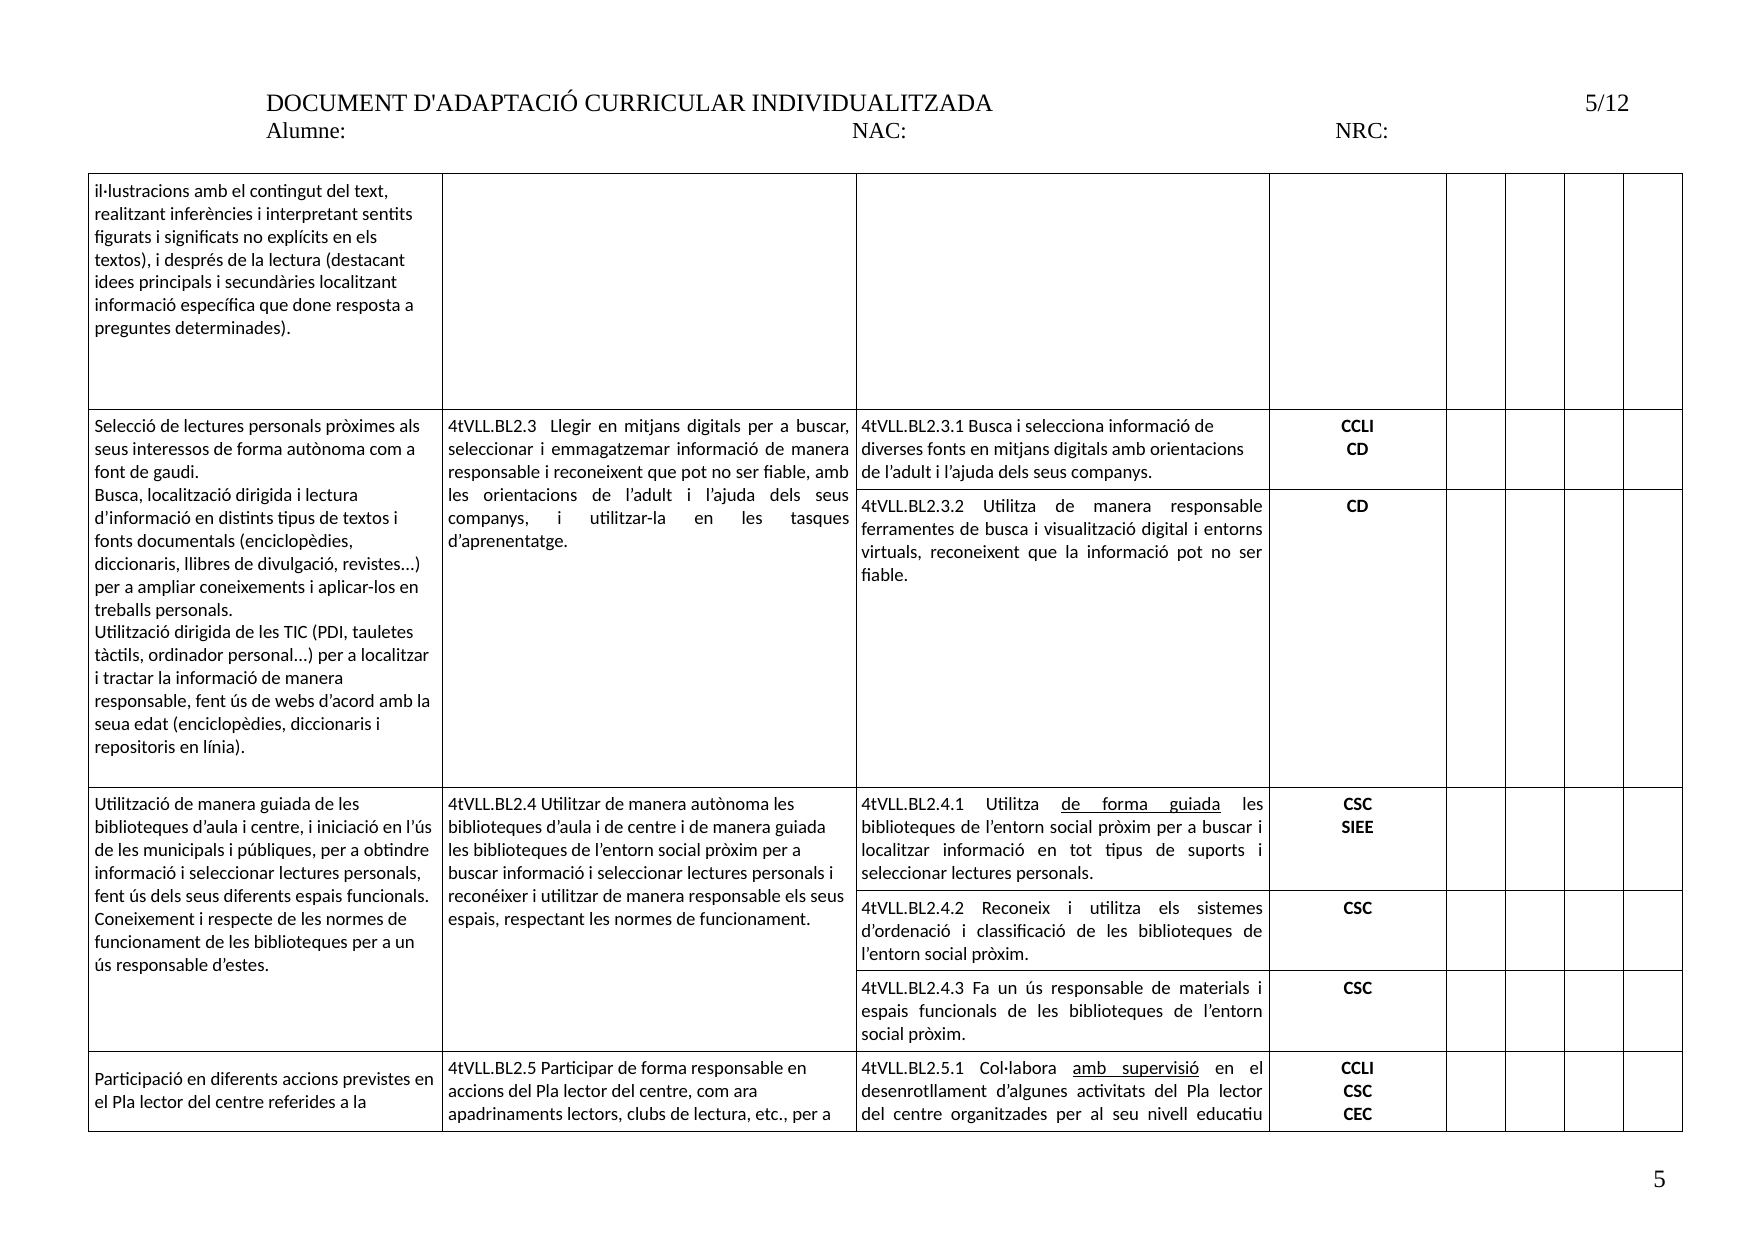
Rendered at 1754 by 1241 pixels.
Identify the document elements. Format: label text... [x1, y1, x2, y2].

table_cell [1447, 410, 1505, 489]
table_cell [1565, 891, 1623, 970]
table_cell [1447, 174, 1505, 408]
table_cell [1565, 174, 1623, 408]
table_cell 4tVLL.BL2.5.1 Col·labora amb supervisió en el desenrotllament d’algunes activitats del Pla lector del centre organitzades per al seu nivell educatiu [857, 1052, 1269, 1131]
table_cell Participació en diferents accions previstes en el Pla lector del centre referides a la [89, 1052, 442, 1131]
table_cell [1565, 490, 1623, 787]
table_cell 4tVLL.BL2.4 Utilitzar de manera autònoma les biblioteques d’aula i de centre i de manera guiada les biblioteques de l’entorn social pròxim per a buscar informació i seleccionar lectures personals i reconéixer i utilitzar de manera responsable els seus espais, respectant les normes de funcionament. [443, 788, 856, 1051]
table_cell 4tVLL.BL2.3.1 Busca i selecciona informació de diverses fonts en mitjans digitals amb orientacions de l’adult i l’ajuda dels seus companys. [857, 410, 1269, 489]
table_cell CSC [1270, 891, 1446, 970]
table_cell CSC [1270, 971, 1446, 1051]
table_cell [857, 174, 1269, 408]
table_cell [1565, 971, 1623, 1051]
table_cell [1624, 410, 1682, 489]
table_cell [1506, 174, 1564, 408]
table_cell CD [1270, 490, 1446, 787]
table_cell [1624, 788, 1682, 890]
table_cell 4tVLL.BL2.4.1 Utilitza de forma guiada les biblioteques de l’entorn social pròxim per a buscar i localitzar informació en tot tipus de suports i seleccionar lectures personals. [857, 788, 1269, 890]
table_cell 4tVLL.BL2.5 Participar de forma responsable en accions del Pla lector del centre, com ara apadrinaments lectors, clubs de lectura, etc., per a [443, 1052, 856, 1131]
table_cell [1447, 788, 1505, 890]
table_cell [1447, 971, 1505, 1051]
table_cell [1447, 891, 1505, 970]
table_cell [1565, 788, 1623, 890]
table_cell [443, 174, 856, 408]
table_cell [1624, 174, 1682, 408]
table_cell [1447, 490, 1505, 787]
table_cell CSC SIEE [1270, 788, 1446, 890]
table_cell il·lustracions amb el contingut del text, realitzant inferències i interpretant sentits figurats i significats no explícits en els textos), i després de la lectura (destacant idees principals i secundàries localitzant informació específica que done resposta a preguntes determinades). [89, 174, 442, 408]
table_cell CCLI CSC CEC [1270, 1052, 1446, 1131]
table_cell 4tVLL.BL2.4.3 Fa un ús responsable de materials i espais funcionals de les biblioteques de l’entorn social pròxim. [857, 971, 1269, 1051]
table_cell 4tVLL.BL2.3.2 Utilitza de manera responsable ferramentes de busca i visualització digital i entorns virtuals, reconeixent que la informació pot no ser fiable. [857, 490, 1269, 787]
table_cell [1506, 490, 1564, 787]
table_cell [1624, 891, 1682, 970]
table_cell Selecció de lectures personals pròximes als seus interessos de forma autònoma com a font de gaudi. Busca, localització dirigida i lectura d’informació en distints tipus de textos i fonts documentals (enciclopèdies, diccionaris, llibres de divulgació, revistes...) per a ampliar coneixements i aplicar-los en treballs personals. Utilització dirigida de les TIC (PDI, tauletes tàctils, ordinador personal...) per a localitzar i tractar la informació de manera responsable, fent ús de webs d’acord amb la seua edat (enciclopèdies, diccionaris i repositoris en línia). [89, 410, 442, 787]
table_cell [1506, 971, 1564, 1051]
table_cell [1624, 490, 1682, 787]
table_cell [1447, 1052, 1505, 1131]
table_cell [1565, 1052, 1623, 1131]
table_cell CCLI CD [1270, 410, 1446, 489]
table_cell 4tVLL.BL2.3 Llegir en mitjans digitals per a buscar, seleccionar i emmagatzemar informació de manera responsable i reconeixent que pot no ser fiable, amb les orientacions de l’adult i l’ajuda dels seus companys, i utilitzar-la en les tasques d’aprenentatge. [443, 410, 856, 787]
table_cell [1270, 174, 1446, 408]
table_cell [1565, 410, 1623, 489]
table_cell Utilització de manera guiada de les biblioteques d’aula i centre, i iniciació en l’ús de les municipals i públiques, per a obtindre informació i seleccionar lectures personals, fent ús dels seus diferents espais funcionals. Coneixement i respecte de les normes de funcionament de les biblioteques per a un ús responsable d’estes. [89, 788, 442, 1051]
table_cell [1506, 788, 1564, 890]
table_cell [1506, 1052, 1564, 1131]
table_cell [1624, 971, 1682, 1051]
table_cell [1506, 891, 1564, 970]
table_cell [1624, 1052, 1682, 1131]
table_cell [1506, 410, 1564, 489]
table_cell 4tVLL.BL2.4.2 Reconeix i utilitza els sistemes d’ordenació i classificació de les biblioteques de l’entorn social pròxim. [857, 891, 1269, 970]
